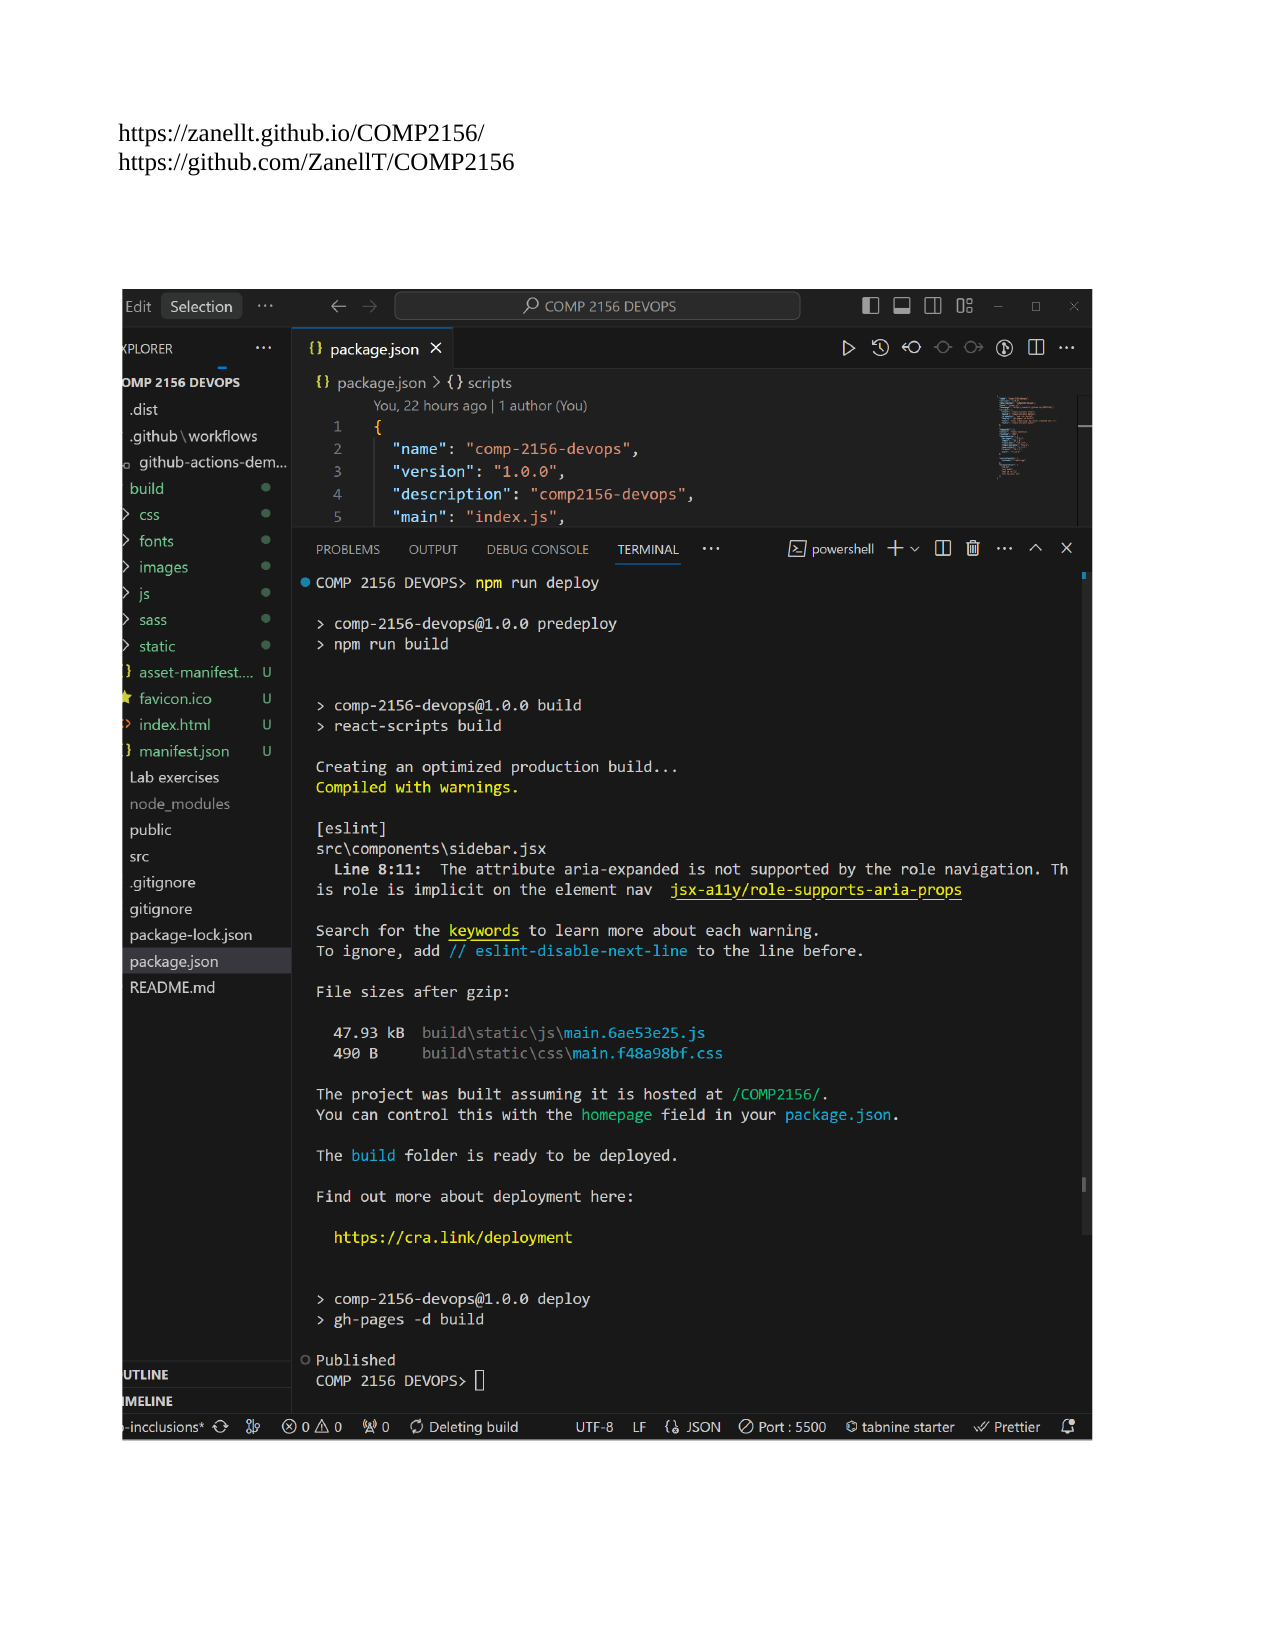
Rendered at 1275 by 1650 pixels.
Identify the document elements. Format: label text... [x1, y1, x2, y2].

text https://zanellt.github.io/COMP2156/ [118, 118, 1157, 147]
picture [122, 289, 1093, 1441]
text https://github.com/ZanellT/COMP2156 [118, 147, 1157, 176]
